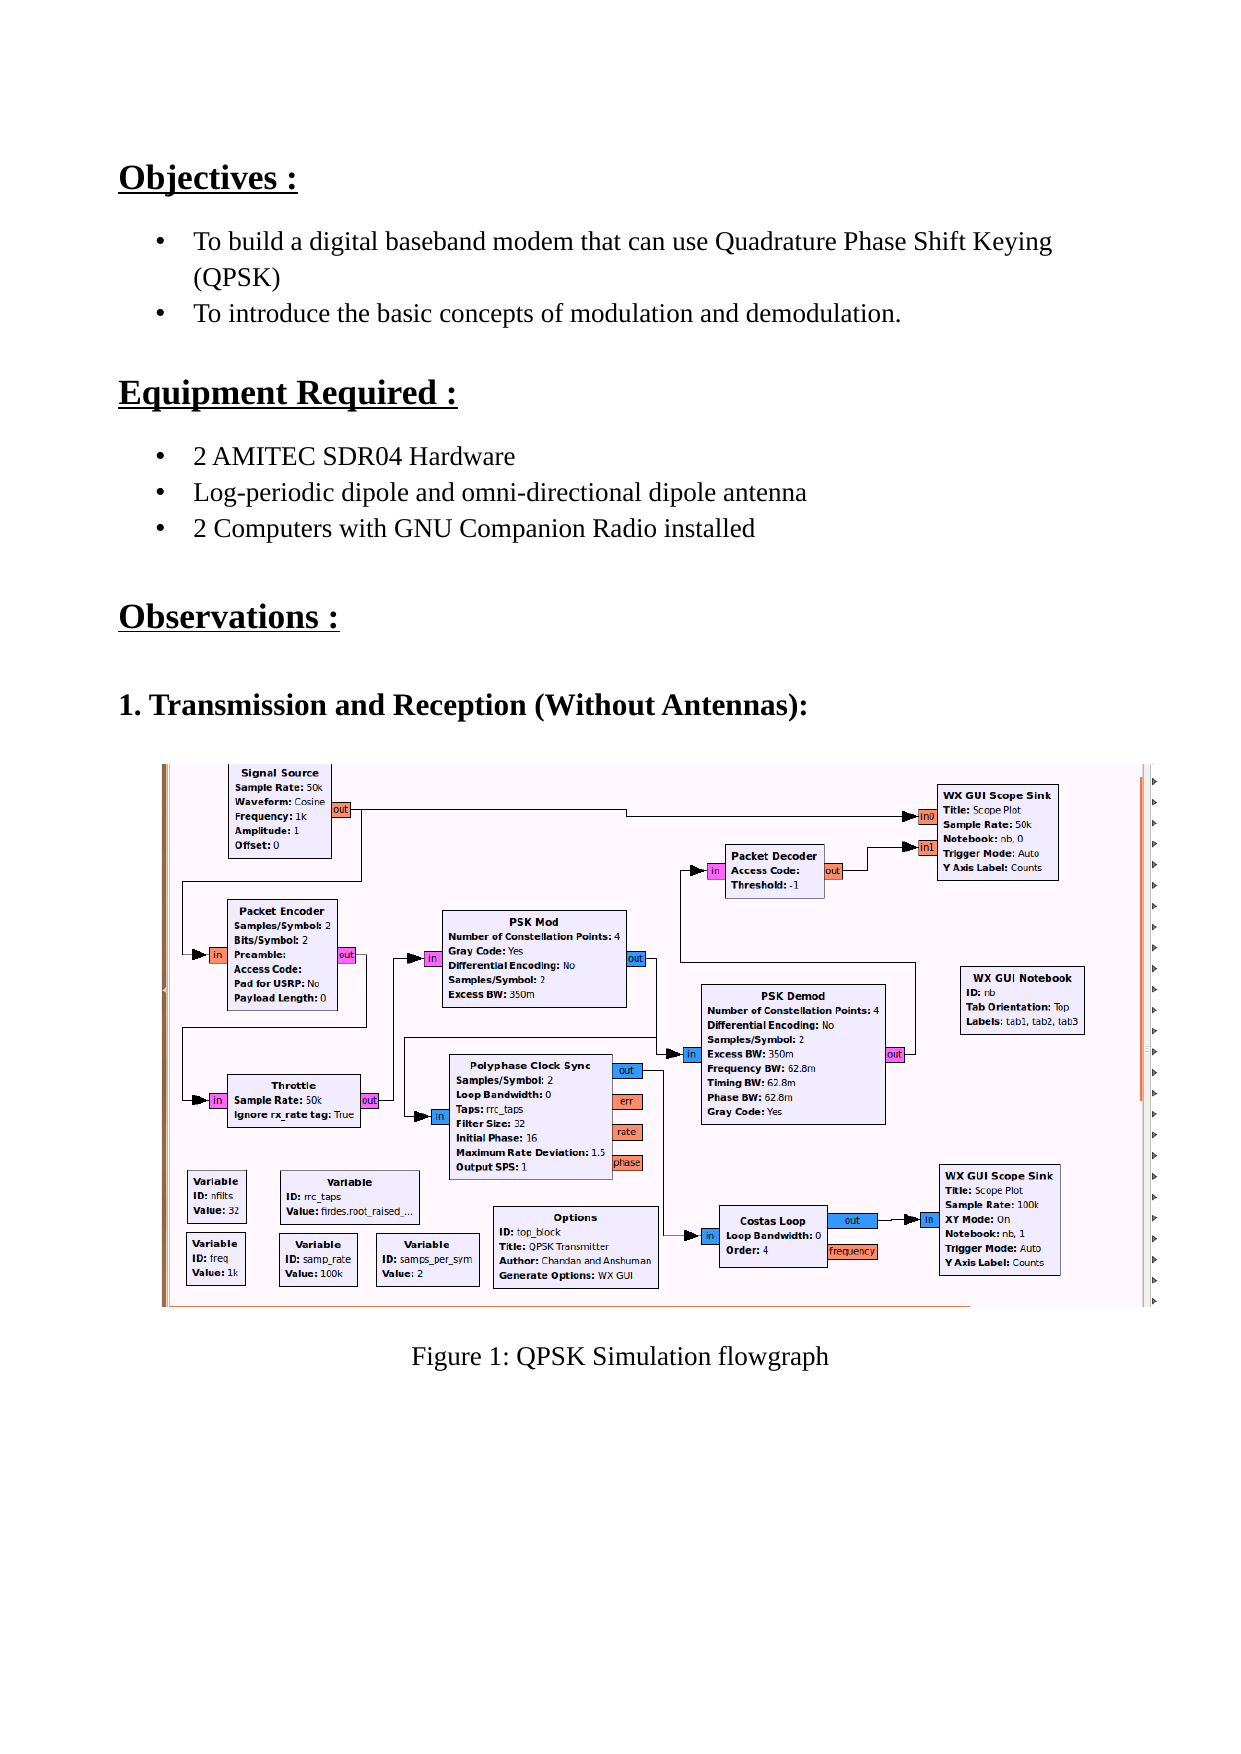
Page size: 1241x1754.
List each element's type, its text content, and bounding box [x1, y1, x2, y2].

list To introduce the basic concepts of modulation and demodulation. [156, 297, 1122, 328]
text Observations : [118, 595, 1122, 636]
text Equipment Required : [118, 372, 1122, 412]
picture [161, 764, 1159, 1307]
text 1. Transmission and Reception (Without Antennas): [118, 686, 1122, 722]
text Objectives : [118, 157, 1122, 197]
list To build a digital baseband modem that can use Quadrature Phase Shift Keying (QPSK) [156, 226, 1122, 292]
list 2 Computers with GNU Companion Radio installed [156, 512, 1122, 543]
list 2 AMITEC SDR04 Hardware [156, 440, 1122, 472]
text Figure 1: QPSK Simulation flowgraph [118, 1340, 1122, 1372]
list Log-periodic dipole and omni-directional dipole antenna [156, 476, 1122, 508]
